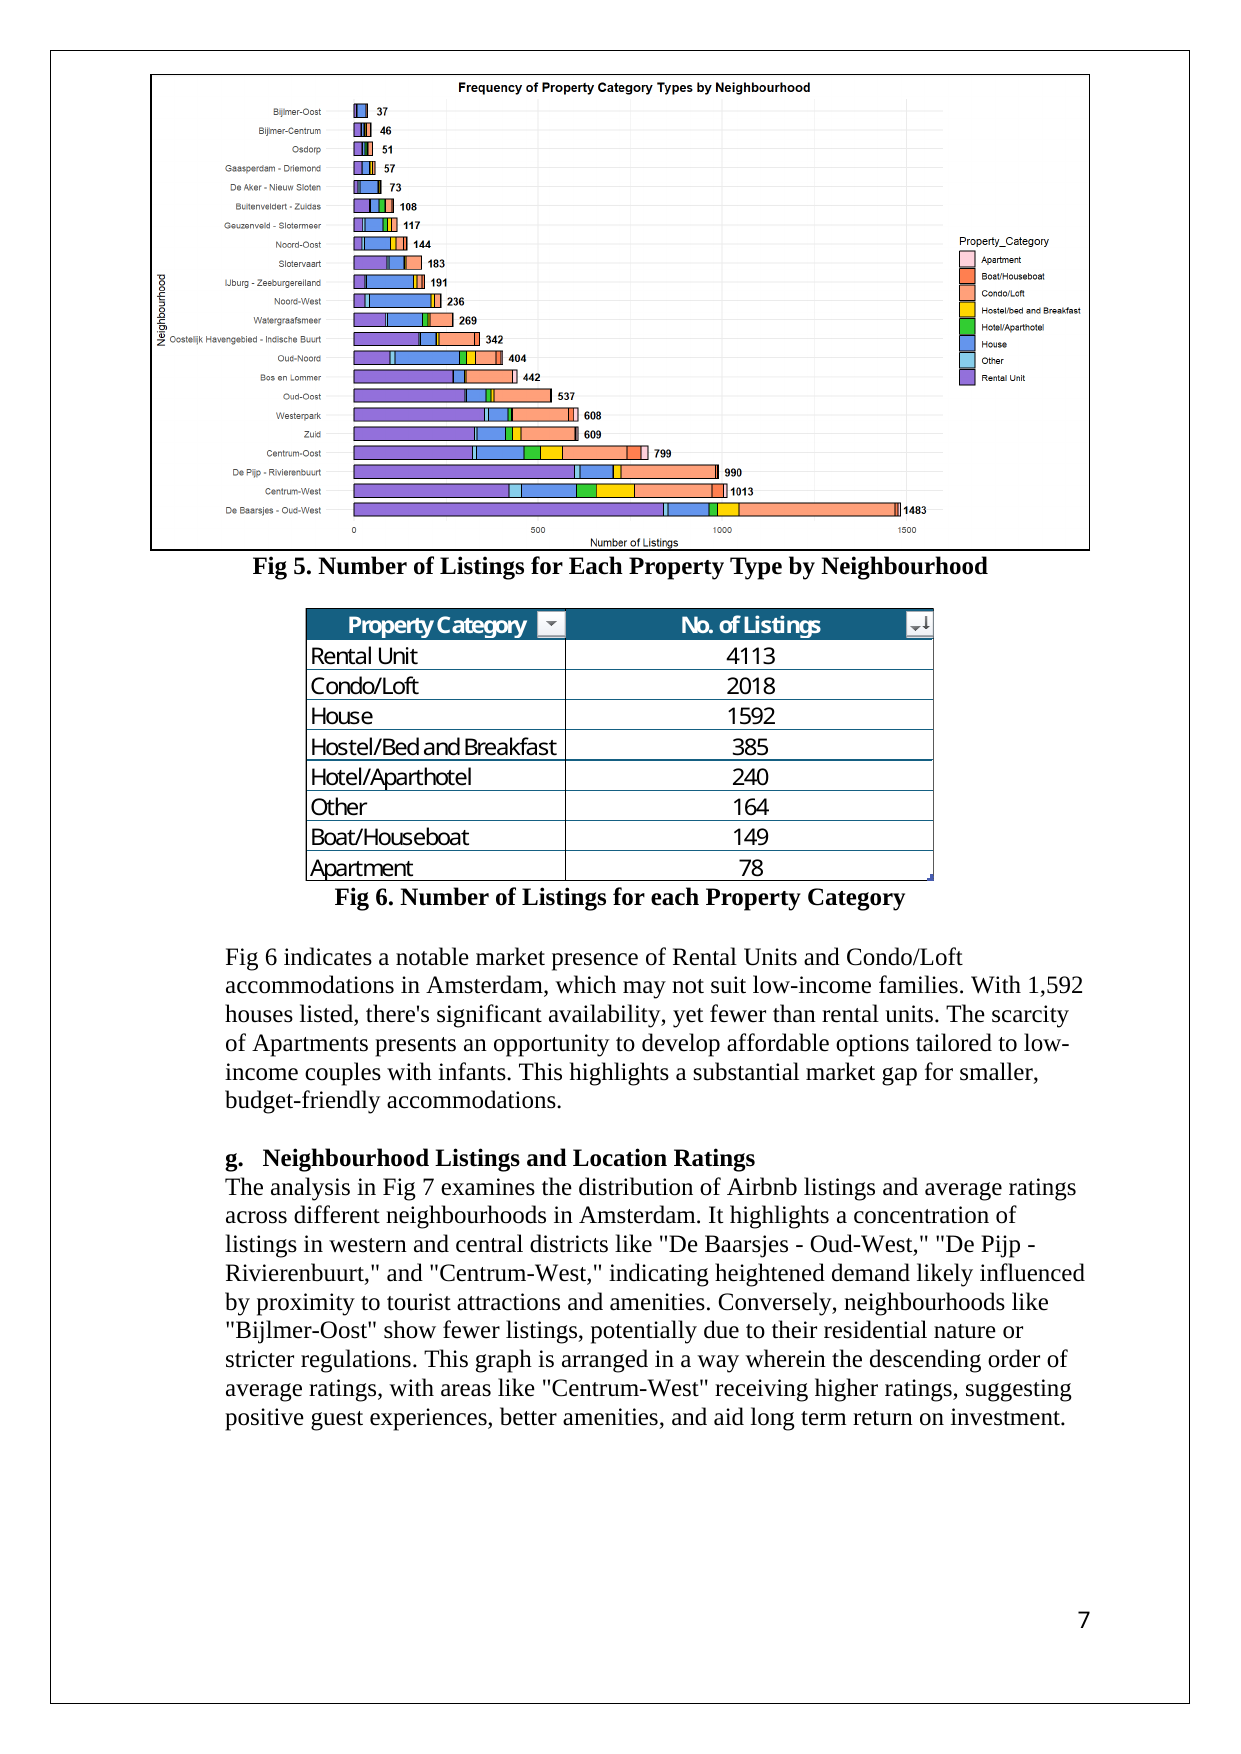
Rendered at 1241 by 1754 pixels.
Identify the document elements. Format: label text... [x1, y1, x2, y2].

text The analysis in Fig 7 examines the distribution of Airbnb listings and average ratings across different neighbourhoods in Amsterdam. It highlights a concentration of listings in western and central districts like "De Baarsjes - Oud-West," "De Pijp - Rivierenbuurt," and "Centrum-West," indicating heightened demand likely influenced by proximity to tourist attractions and amenities. Conversely, neighbourhoods like "Bijlmer-Oost" show fewer listings, potentially due to their residential nature or stricter regulations. This graph is arranged in a way wherein the descending order of average ratings, with areas like "Centrum-West" receiving higher ratings, suggesting positive guest experiences, better amenities, and aid long term return on investment. [225, 1172, 1090, 1431]
text Fig 6. Number of Listings for each Property Category [150, 882, 1090, 911]
text Fig 5. Number of Listings for Each Property Type by Neighbourhood [150, 551, 1090, 579]
subtitle Neighbourhood Listings and Location Ratings [225, 1143, 1090, 1172]
text Fig 6 indicates a notable market presence of Rental Units and Condo/Loft accommodations in Amsterdam, which may not suit low-income families. With 1,592 houses listed, there's significant availability, yet fewer than rental units. The scarcity of Apartments presents an opportunity to develop affordable options tailored to low-income couples with infants. This highlights a substantial market gap for smaller, budget-friendly accommodations. [225, 942, 1090, 1114]
